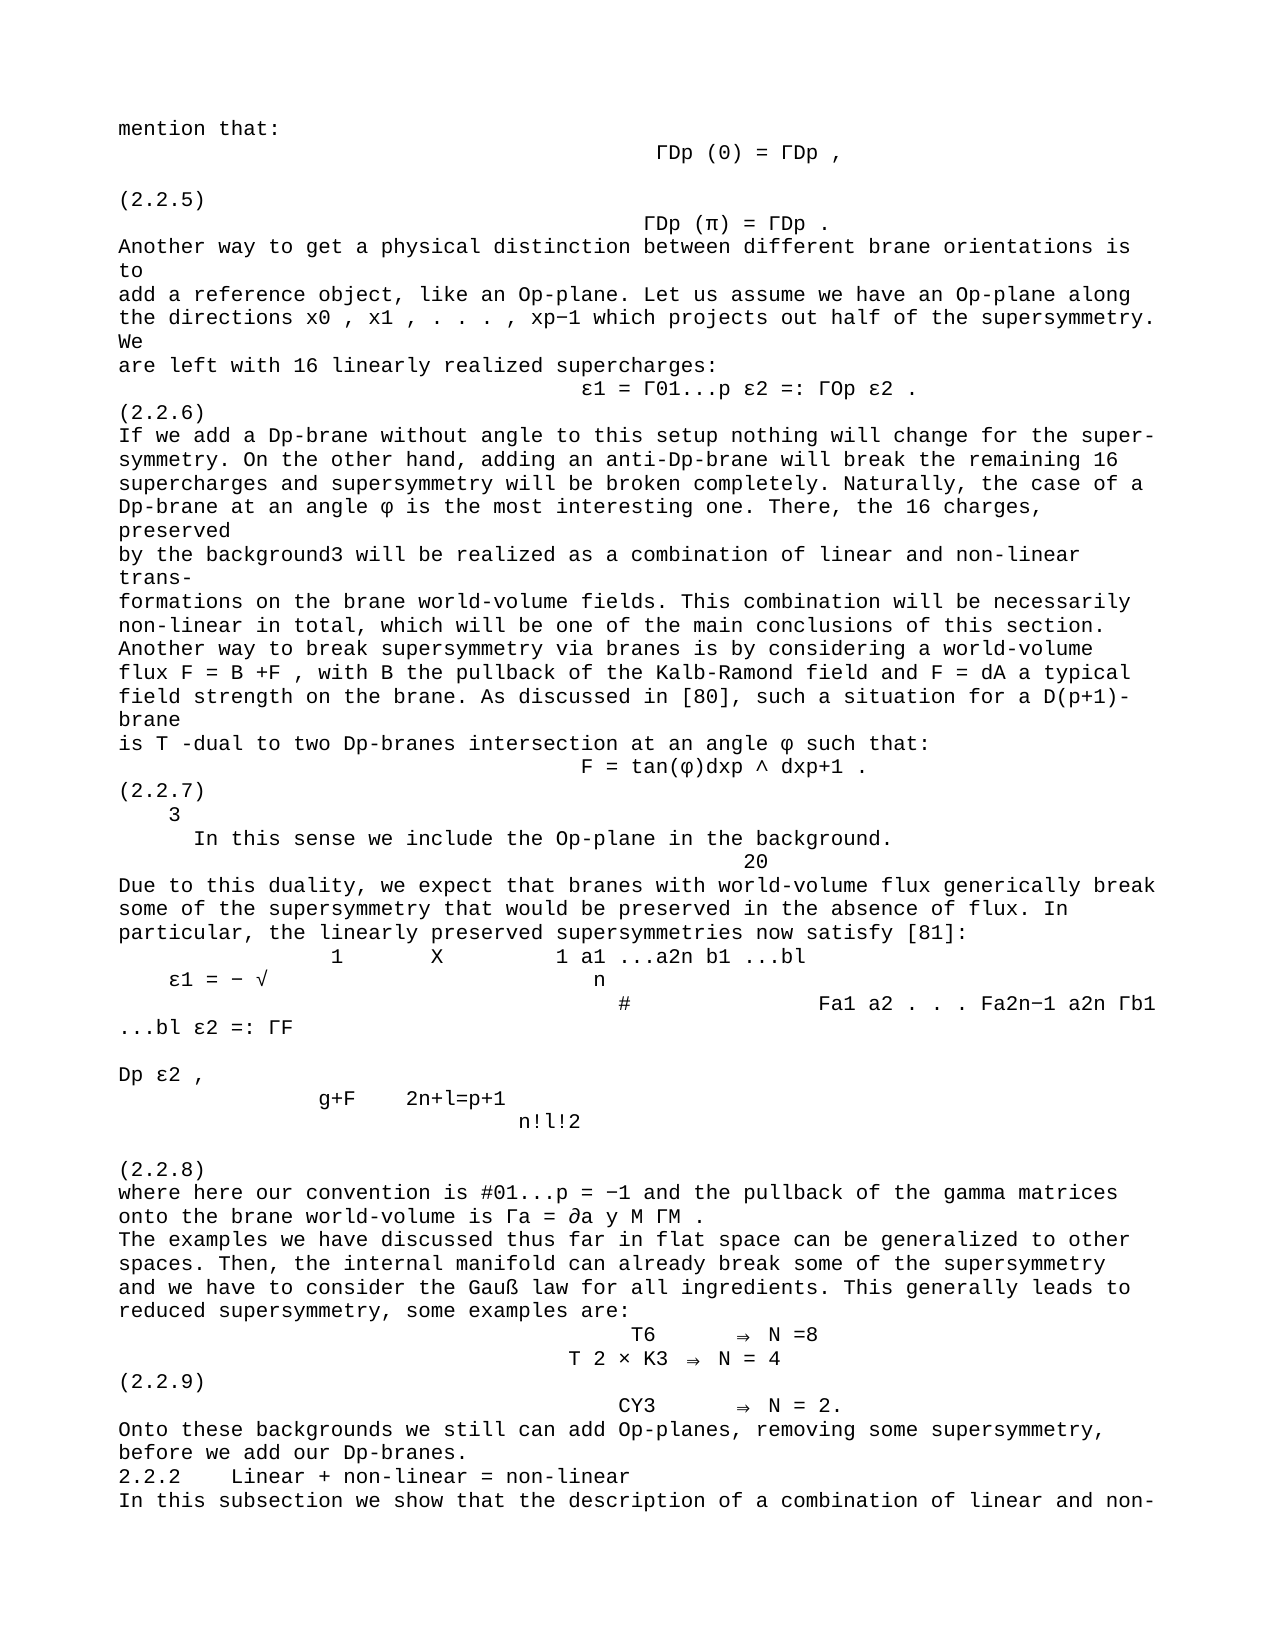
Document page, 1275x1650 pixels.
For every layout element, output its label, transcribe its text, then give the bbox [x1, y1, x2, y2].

text particular, the linearly preserved supersymmetries now satisfy [81]: [118, 922, 1157, 946]
text 1 X 1 a1 ...a2n b1 ...bl [118, 946, 1157, 969]
text by the background3 will be realized as a combination of linear and non-linear trans- [118, 544, 1157, 591]
text ε1 = − √ n [118, 969, 1157, 993]
text T 2 × K3 ⇒ N = 4 (2.2.9) [118, 1348, 1157, 1395]
text In this subsection we show that the description of a combination of linear and non- [118, 1489, 1157, 1513]
text ε1 = Γ01...p ε2 =: ΓOp ε2 . (2.2.6) [118, 378, 1157, 426]
text If we add a Dp-brane without angle to this setup nothing will change for the super- [118, 426, 1157, 449]
text mention that: [118, 118, 1157, 142]
text CY3 ⇒ N = 2. [118, 1395, 1157, 1419]
text reduced supersymmetry, some examples are: [118, 1300, 1157, 1324]
text symmetry. On the other hand, adding an anti-Dp-brane will break the remaining 16 [118, 449, 1157, 473]
text Dp-brane at an angle φ is the most interesting one. There, the 16 charges, preserved [118, 496, 1157, 544]
text field strength on the brane. As discussed in [80], such a situation for a D(p+1)-brane [118, 686, 1157, 733]
text is T -dual to two Dp-branes intersection at an angle φ such that: [118, 733, 1157, 757]
text 3 [118, 804, 1157, 827]
text ΓDp (0) = ΓDp , [118, 142, 1157, 165]
text F = tan(φ)dxp ∧ dxp+1 . (2.2.7) [118, 757, 1157, 804]
text are left with 16 linearly realized supercharges: [118, 354, 1157, 378]
text formations on the brane world-volume fields. This combination will be necessarily [118, 591, 1157, 615]
text Due to this duality, we expect that branes with world-volume flux generically break [118, 875, 1157, 898]
text The examples we have discussed thus far in flat space can be generalized to other [118, 1229, 1157, 1253]
text spaces. Then, the internal manifold can already break some of the supersymmetry [118, 1253, 1157, 1277]
text T6 ⇒ N =8 [118, 1324, 1157, 1348]
text flux F = B +F , with B the pullback of the Kalb-Ramond field and F = dA a typical [118, 662, 1157, 686]
text Another way to get a physical distinction between different brane orientations is to [118, 236, 1157, 284]
text where here our convention is #01...p = −1 and the pullback of the gamma matrices [118, 1182, 1157, 1206]
text some of the supersymmetry that would be preserved in the absence of flux. In [118, 898, 1157, 922]
text g+F 2n+l=p+1 [118, 1088, 1157, 1111]
text Another way to break supersymmetry via branes is by considering a world-volume [118, 638, 1157, 662]
text # Fa1 a2 . . . Fa2n−1 a2n Γb1 ...bl ε2 =: ΓF [118, 993, 1157, 1040]
text add a reference object, like an Op-plane. Let us assume we have an Op-plane along [118, 284, 1157, 307]
text 2.2.2 Linear + non-linear = non-linear [118, 1466, 1157, 1489]
text ΓDp (π) = ΓDp . [118, 213, 1157, 236]
text Onto these backgrounds we still can add Op-planes, removing some supersymmetry, [118, 1419, 1157, 1442]
text the directions x0 , x1 , . . . , xp−1 which projects out half of the supersymmetry. We [118, 307, 1157, 354]
text (2.2.5) [118, 165, 1157, 213]
text onto the brane world-volume is Γa = ∂a y M ΓM . [118, 1206, 1157, 1229]
text and we have to consider the Gauß law for all ingredients. This generally leads to [118, 1277, 1157, 1300]
text 20 [118, 851, 1157, 875]
text non-linear in total, which will be one of the main conclusions of this section. [118, 615, 1157, 638]
text before we add our Dp-branes. [118, 1442, 1157, 1466]
text n!l!2 [118, 1111, 1157, 1135]
text (2.2.8) [118, 1135, 1157, 1182]
text Dp ε2 , [118, 1040, 1157, 1088]
text supercharges and supersymmetry will be broken completely. Naturally, the case of a [118, 473, 1157, 496]
text In this sense we include the Op-plane in the background. [118, 827, 1157, 851]
